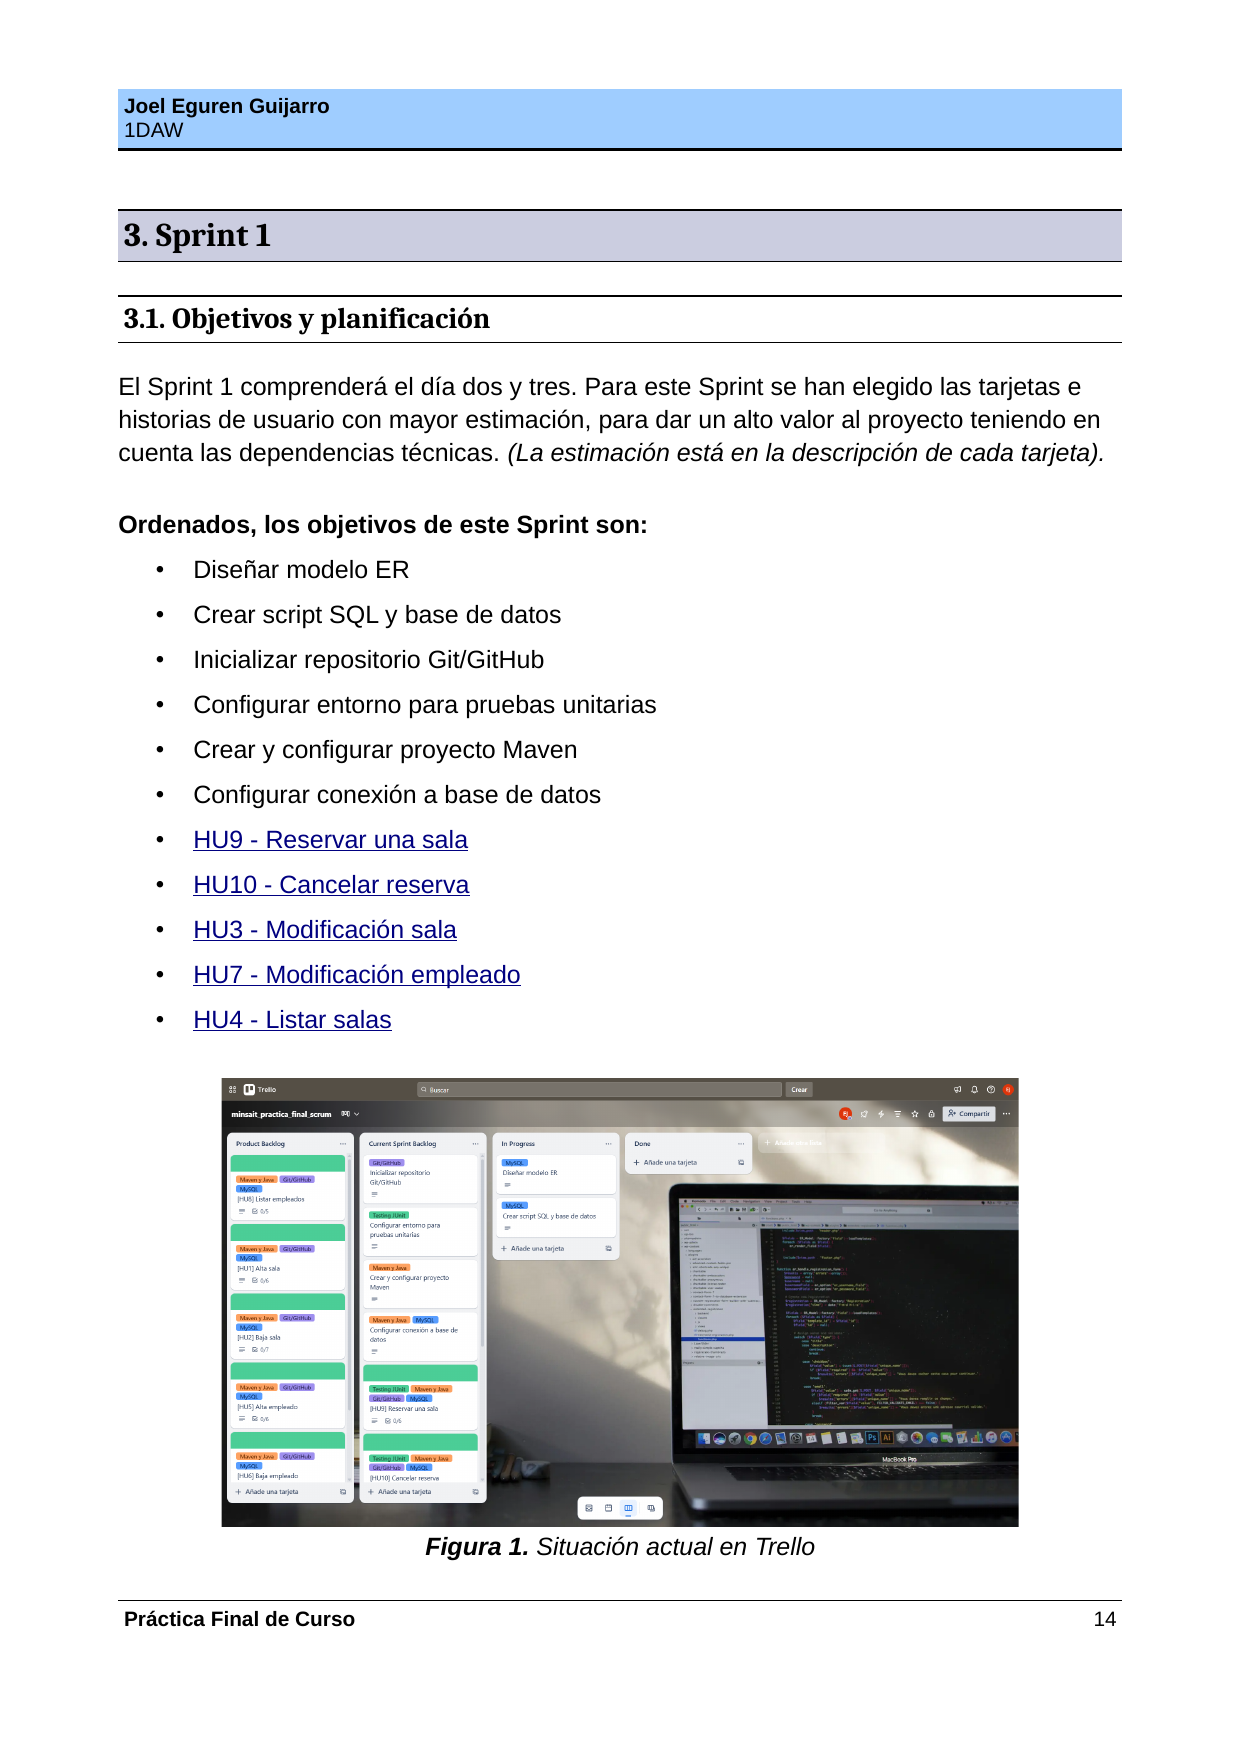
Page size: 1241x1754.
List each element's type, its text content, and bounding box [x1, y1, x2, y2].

list Inicializar repositorio Git/GitHub [156, 645, 1122, 674]
list HU9 - Reservar una sala [156, 825, 1122, 854]
list HU4 - Listar salas [156, 1005, 1122, 1034]
table_header 3.1. Objetivos y planificación [118, 297, 1122, 342]
list Crear y configurar proyecto Maven [156, 735, 1122, 764]
list Diseñar modelo ER [156, 555, 1122, 584]
list Crear script SQL y base de datos [156, 600, 1122, 629]
list HU3 - Modificación sala [156, 915, 1122, 944]
list HU10 - Cancelar reserva [156, 870, 1122, 899]
list HU7 - Modificación empleado [156, 960, 1122, 989]
table_header 3. Sprint 1 [118, 211, 1122, 261]
text El Sprint 1 comprenderá el día dos y tres. Para este Sprint se han elegido las tarjetas e historias de usuario con mayor estimación, para dar un alto valor al proyecto teniendo en cuenta las dependencias técnicas. (La estimación está en la descripción de cada tarjeta). [118, 372, 1122, 467]
list Configurar conexión a base de datos [156, 780, 1122, 809]
text Ordenados, los objetivos de este Sprint son: [118, 510, 1122, 539]
text Figura 1. Situación actual en Trello [118, 1532, 1122, 1561]
picture [221, 1078, 1019, 1527]
list Configurar entorno para pruebas unitarias [156, 690, 1122, 719]
